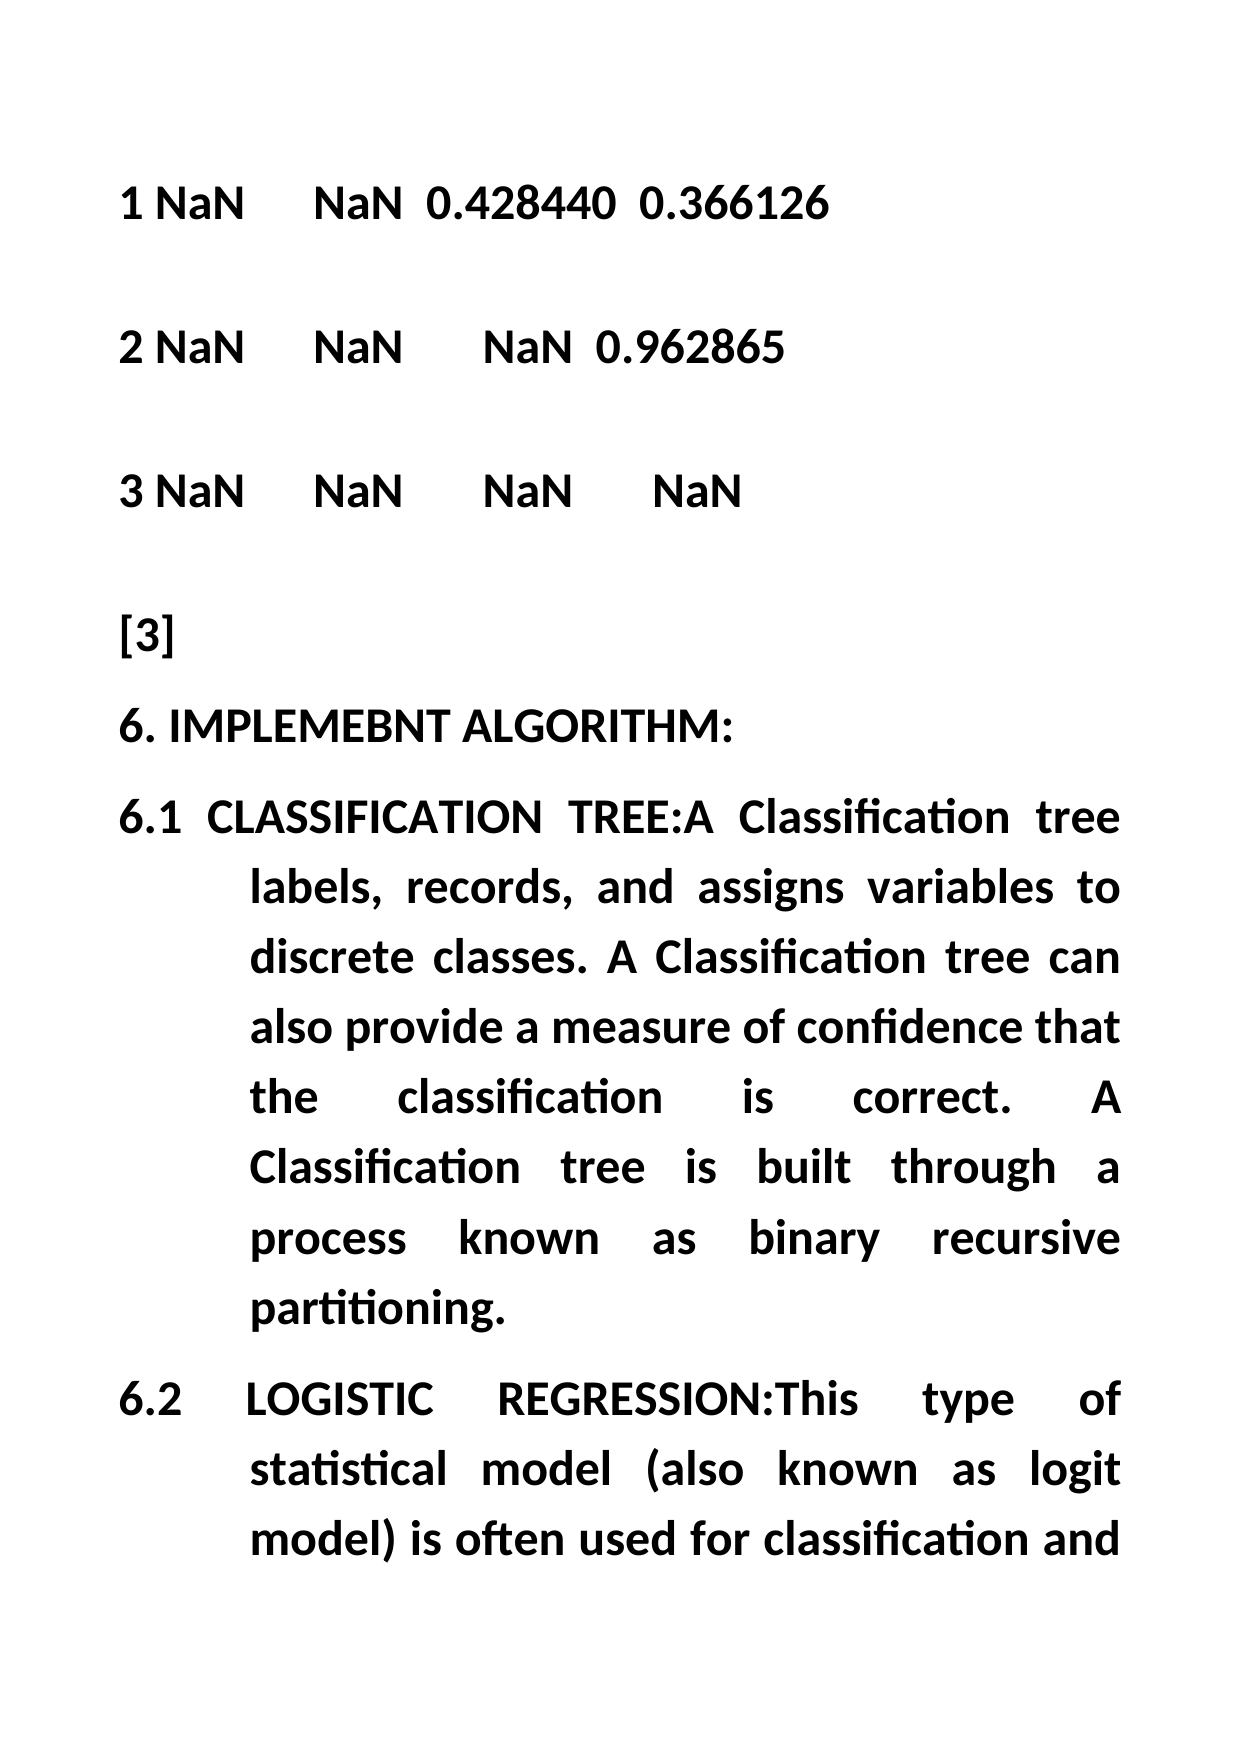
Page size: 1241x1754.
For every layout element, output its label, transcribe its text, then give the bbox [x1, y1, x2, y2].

text 6.2 LOGISTIC REGRESSION:This type of statistical model (also known as logit model) is often used for classification and [118, 1367, 1122, 1568]
text 6. IMPLEMEBNT ALGORITHM: [118, 694, 1122, 755]
text 3 NaN NaN NaN NaN [118, 459, 1122, 520]
text 2 NaN NaN NaN 0.962865 [118, 315, 1122, 376]
text 1 NaN NaN 0.428440 0.366126 [118, 171, 1122, 232]
text [3] [118, 603, 1122, 664]
text 6.1 CLASSIFICATION TREE:A Classification tree labels, records, and assigns variables to discrete classes. A Classification tree can also provide a measure of confidence that the classification is correct. A Classification tree is built through a process known as binary recursive partitioning. [118, 785, 1122, 1337]
